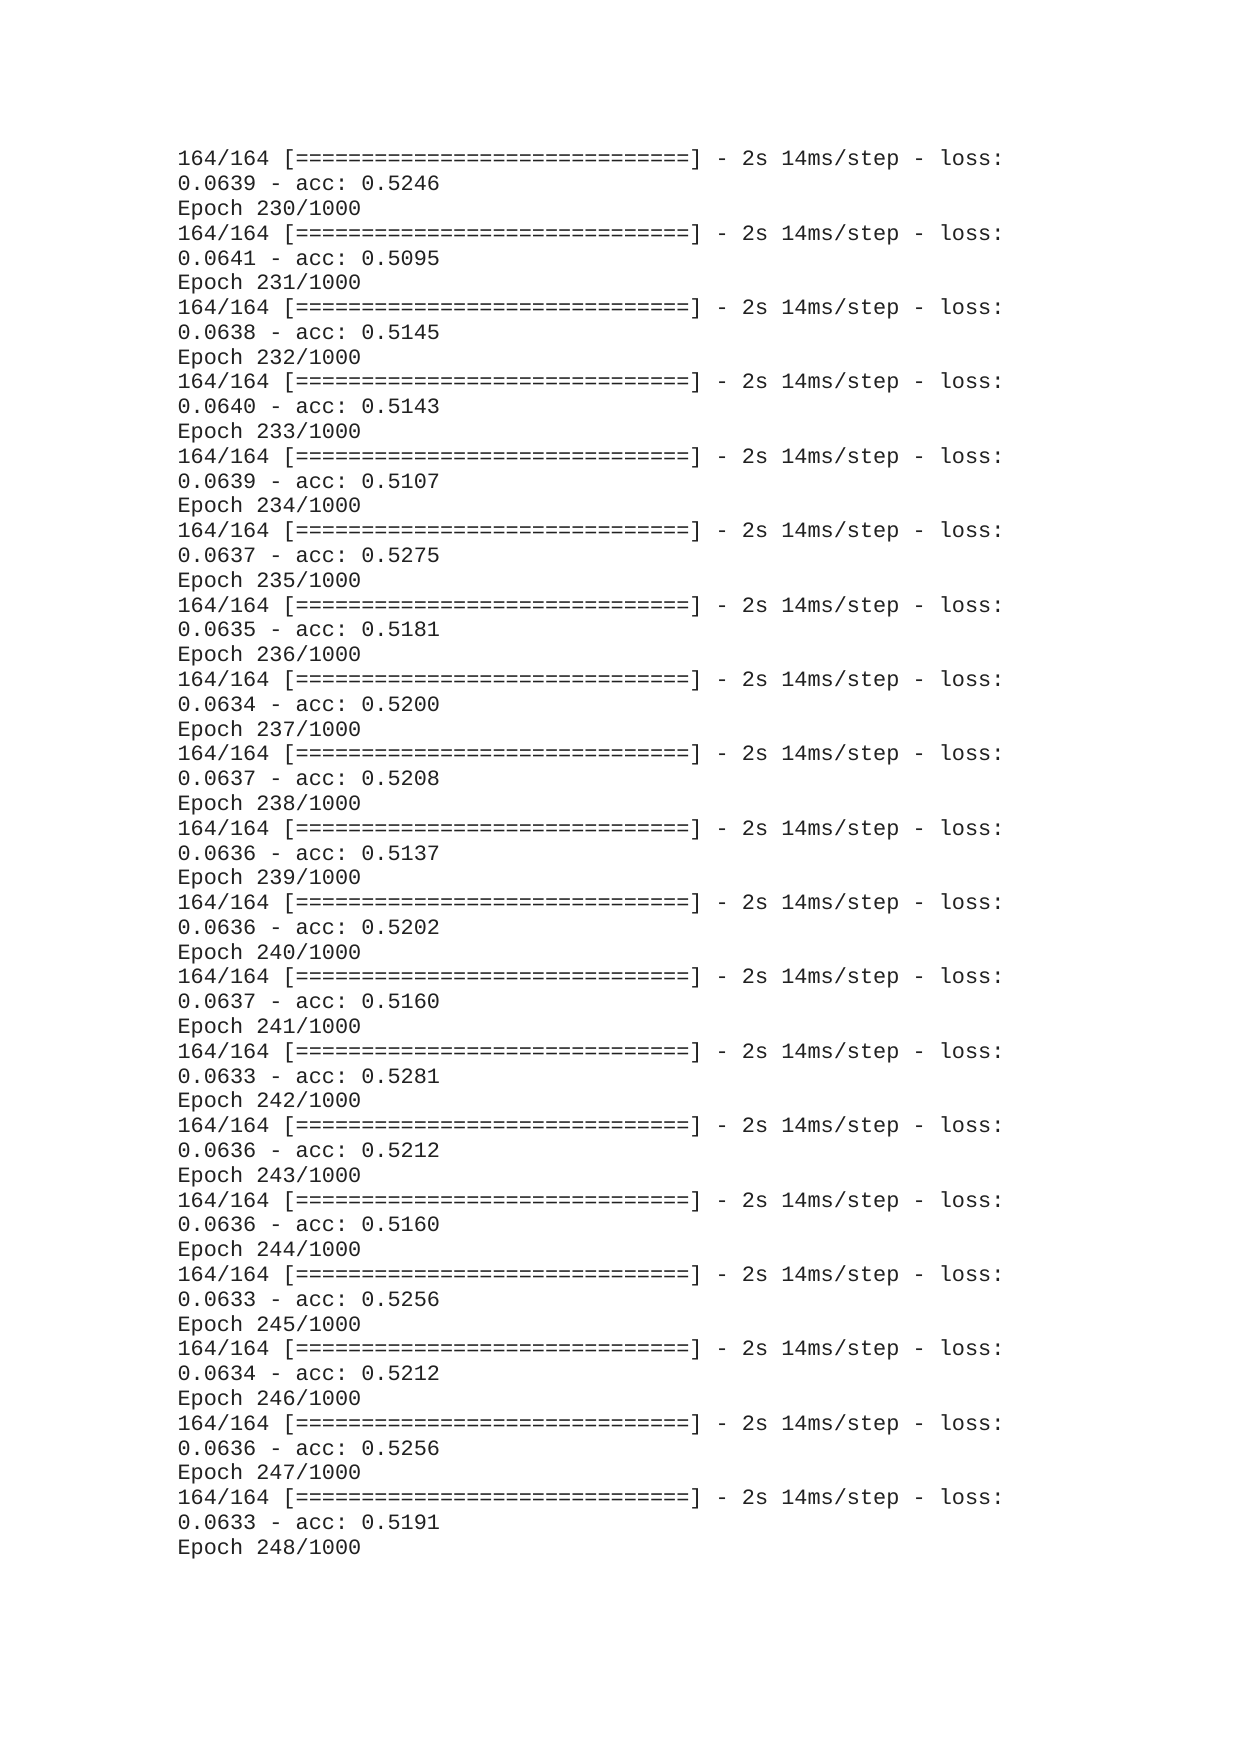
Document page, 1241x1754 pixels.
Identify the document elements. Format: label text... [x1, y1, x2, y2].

text 164/164 [==============================] - 2s 14ms/step - loss: 0.0633 - acc: 0.5281 [177, 1040, 1063, 1090]
text 164/164 [==============================] - 2s 14ms/step - loss: 0.0636 - acc: 0.5256 [177, 1412, 1063, 1462]
text 164/164 [==============================] - 2s 14ms/step - loss: 0.0634 - acc: 0.5200 [177, 668, 1063, 718]
text 164/164 [==============================] - 2s 14ms/step - loss: 0.0636 - acc: 0.5212 [177, 1114, 1063, 1164]
text 164/164 [==============================] - 2s 14ms/step - loss: 0.0636 - acc: 0.5160 [177, 1189, 1063, 1238]
text 164/164 [==============================] - 2s 14ms/step - loss: 0.0639 - acc: 0.5246 [177, 148, 1063, 197]
text Epoch 247/1000 [177, 1462, 1063, 1486]
text 164/164 [==============================] - 2s 14ms/step - loss: 0.0638 - acc: 0.5145 [177, 296, 1063, 346]
text Epoch 236/1000 [177, 643, 1063, 668]
text Epoch 242/1000 [177, 1090, 1063, 1114]
text 164/164 [==============================] - 2s 14ms/step - loss: 0.0636 - acc: 0.5202 [177, 891, 1063, 941]
text Epoch 246/1000 [177, 1387, 1063, 1412]
text Epoch 240/1000 [177, 941, 1063, 966]
text Epoch 231/1000 [177, 272, 1063, 296]
text Epoch 235/1000 [177, 569, 1063, 594]
text Epoch 245/1000 [177, 1313, 1063, 1338]
text 164/164 [==============================] - 2s 14ms/step - loss: 0.0641 - acc: 0.5095 [177, 222, 1063, 272]
text 164/164 [==============================] - 2s 14ms/step - loss: 0.0633 - acc: 0.5191 [177, 1486, 1063, 1536]
text Epoch 239/1000 [177, 867, 1063, 891]
text 164/164 [==============================] - 2s 14ms/step - loss: 0.0637 - acc: 0.5208 [177, 743, 1063, 792]
text Epoch 243/1000 [177, 1164, 1063, 1189]
text 164/164 [==============================] - 2s 14ms/step - loss: 0.0635 - acc: 0.5181 [177, 594, 1063, 643]
text 164/164 [==============================] - 2s 14ms/step - loss: 0.0633 - acc: 0.5256 [177, 1263, 1063, 1313]
text Epoch 241/1000 [177, 1015, 1063, 1040]
text Epoch 230/1000 [177, 197, 1063, 222]
text Epoch 237/1000 [177, 718, 1063, 743]
text 164/164 [==============================] - 2s 14ms/step - loss: 0.0640 - acc: 0.5143 [177, 371, 1063, 420]
text Epoch 248/1000 [177, 1536, 1063, 1561]
text 164/164 [==============================] - 2s 14ms/step - loss: 0.0637 - acc: 0.5160 [177, 966, 1063, 1015]
text 164/164 [==============================] - 2s 14ms/step - loss: 0.0639 - acc: 0.5107 [177, 445, 1063, 495]
text Epoch 234/1000 [177, 495, 1063, 519]
text Epoch 238/1000 [177, 792, 1063, 817]
text 164/164 [==============================] - 2s 14ms/step - loss: 0.0636 - acc: 0.5137 [177, 817, 1063, 867]
text Epoch 244/1000 [177, 1238, 1063, 1263]
text Epoch 233/1000 [177, 420, 1063, 445]
text Epoch 232/1000 [177, 346, 1063, 371]
text 164/164 [==============================] - 2s 14ms/step - loss: 0.0637 - acc: 0.5275 [177, 519, 1063, 569]
text 164/164 [==============================] - 2s 14ms/step - loss: 0.0634 - acc: 0.5212 [177, 1338, 1063, 1387]
